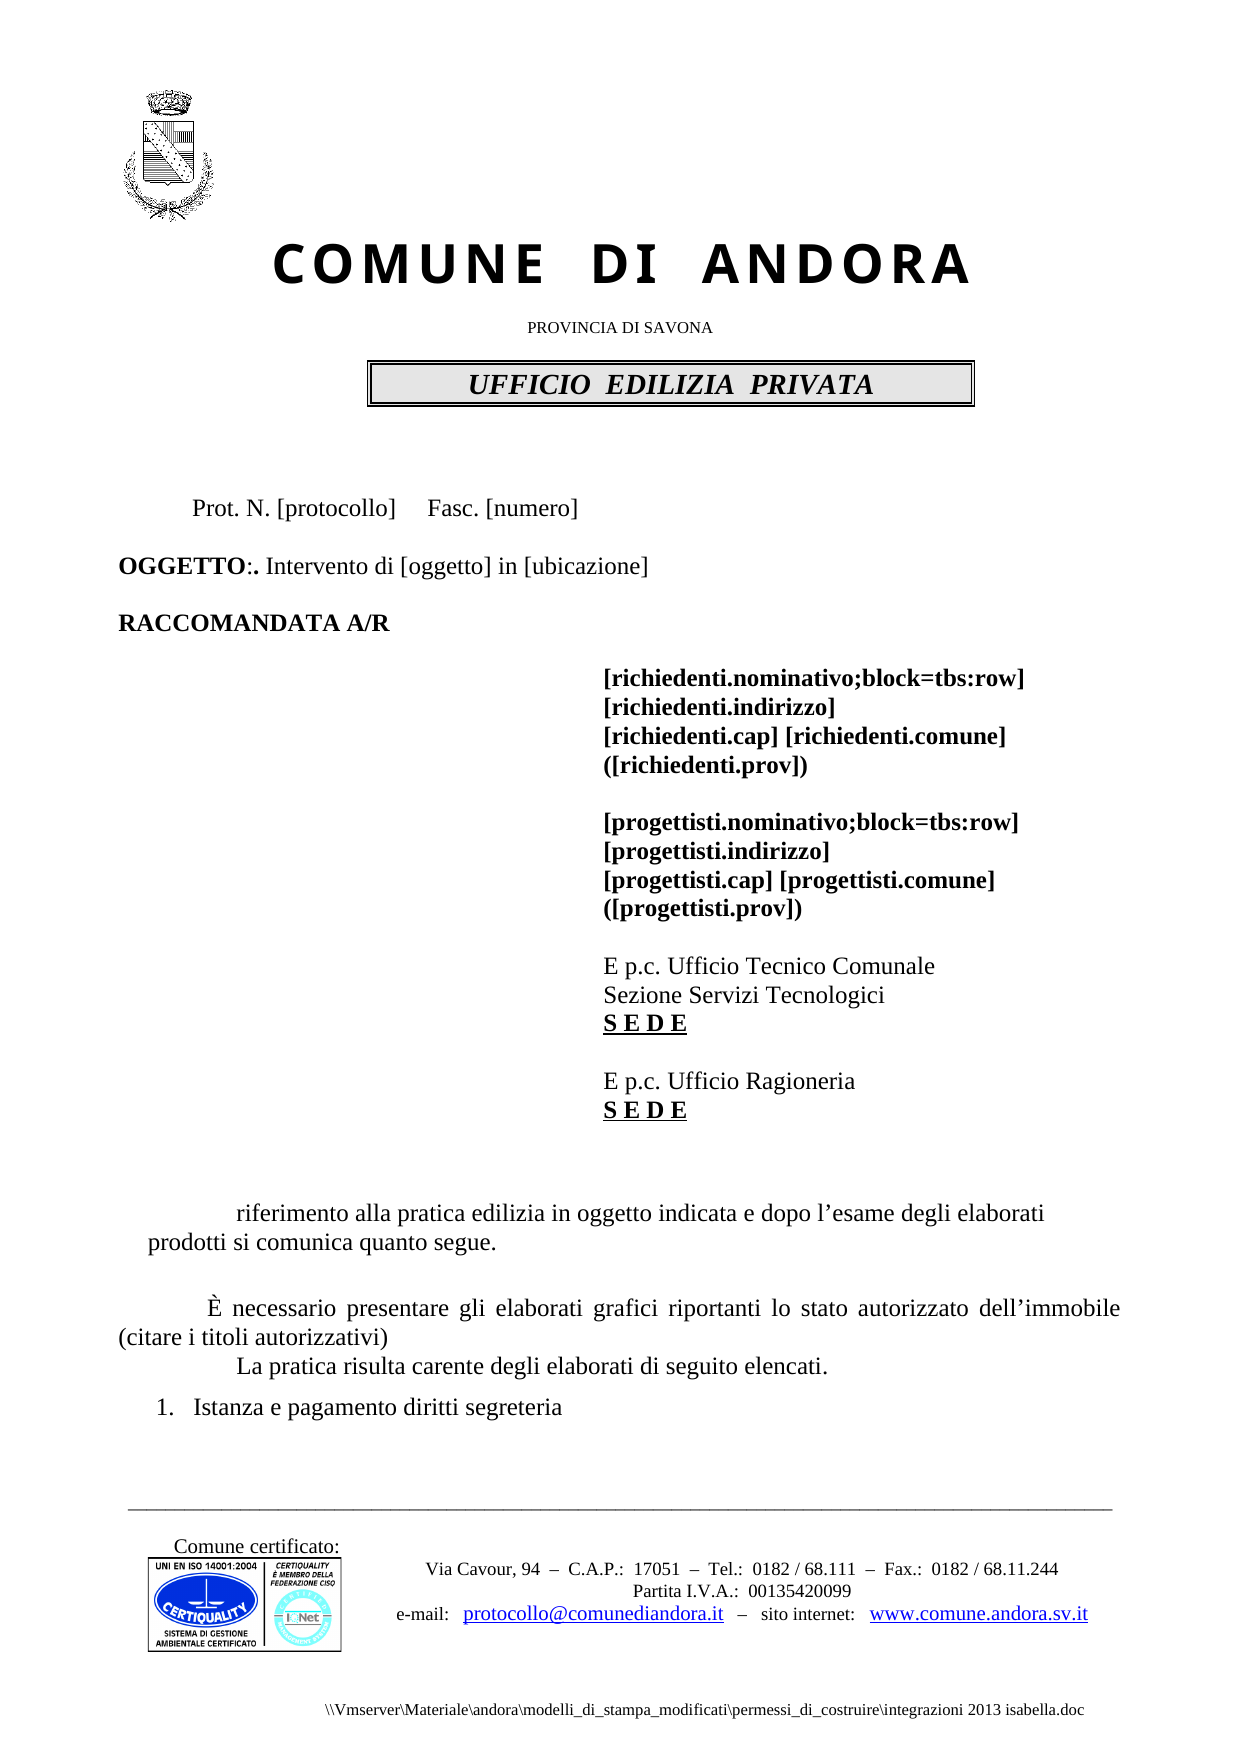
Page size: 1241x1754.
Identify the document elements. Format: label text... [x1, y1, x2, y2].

table_cell [118, 807, 383, 951]
text Prot. N. [protocollo] Fasc. [numero] [192, 493, 1122, 522]
table_cell [383, 951, 596, 1123]
text PROVINCIA DI SAVONA [118, 318, 1122, 337]
text RACCOMANDATA A/R [118, 608, 1122, 637]
text È necessario presentare gli elaborati grafici riportanti lo stato autorizzato dell’immobile (citare i titoli autorizzativi) [118, 1293, 1122, 1351]
text riferimento alla pratica edilizia in oggetto indicata e dopo l’esame degli elaborati prodotti si comunica quanto segue. [148, 1198, 1122, 1256]
picture [118, 88, 219, 225]
table_header [383, 664, 596, 807]
text La pratica risulta carente degli elaborati di seguito elencati. [148, 1351, 1122, 1380]
list Istanza e pagamento diritti segreteria [156, 1392, 1122, 1421]
text OGGETTO:. Intervento di [oggetto] in [ubicazione] [118, 551, 1122, 580]
picture [147, 1557, 342, 1652]
text UFFICIO EDILIZIA PRIVATA [373, 367, 969, 400]
text COMUNE DI ANDORA [118, 225, 1122, 299]
table_cell [118, 951, 383, 1123]
table_header [118, 664, 383, 807]
table_cell [383, 807, 596, 951]
table_header [richiedenti.nominativo;block=tbs:row] [richiedenti.indirizzo] [richiedenti.cap] [richiedenti.comune] ([richiedenti.prov]) [596, 664, 1122, 807]
table_cell [progettisti.nominativo;block=tbs:row] [progettisti.indirizzo] [progettisti.cap] [progettisti.comune] ([progettisti.prov]) [596, 807, 1122, 951]
table_cell E p.c. Ufficio Tecnico Comunale Sezione Servizi Tecnologici S E D E E p.c. Ufficio Ragioneria S E D E [596, 951, 1122, 1123]
